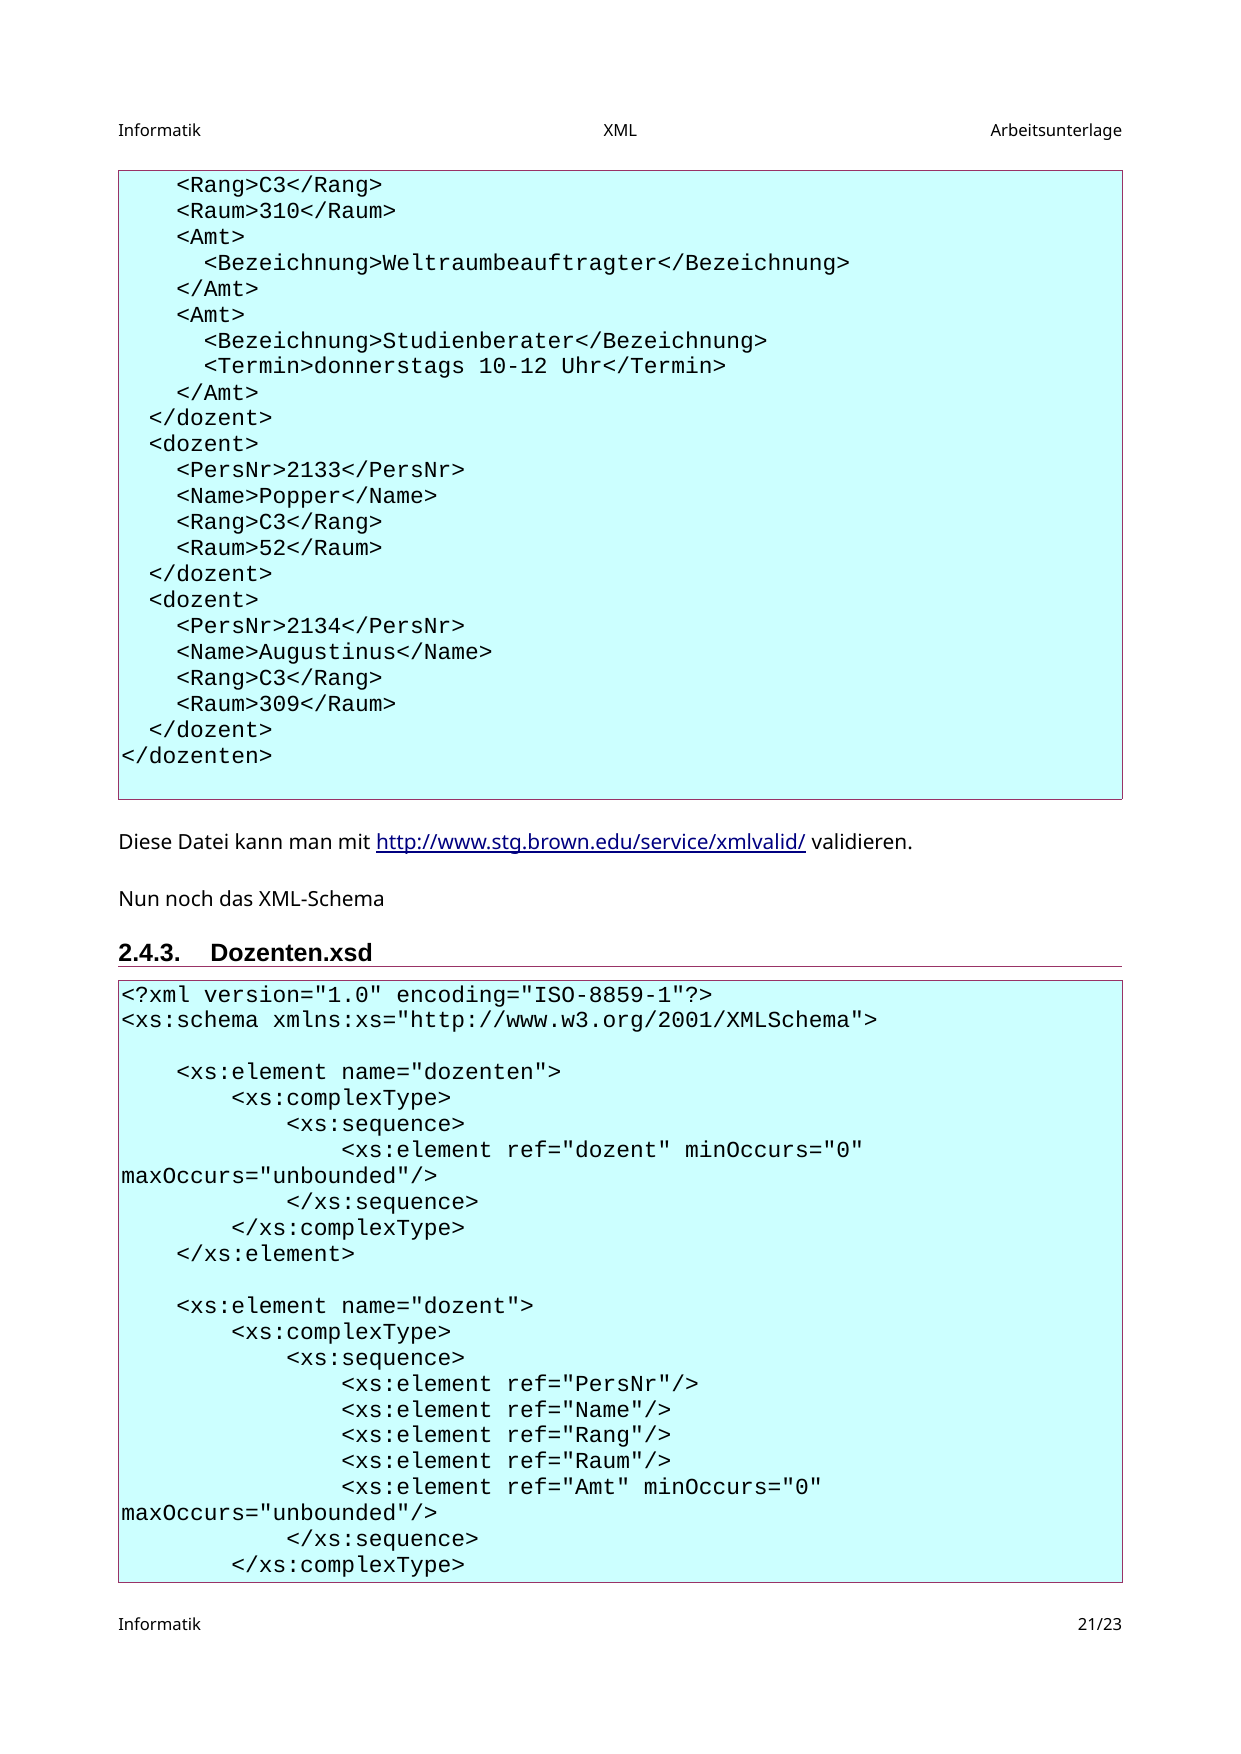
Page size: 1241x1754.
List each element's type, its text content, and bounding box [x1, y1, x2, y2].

text <?xml version="1.0" encoding="ISO-8859-1"?> [119, 981, 1122, 1006]
text <xs:element name="dozent"> [119, 1291, 1122, 1317]
text <Amt> [119, 300, 1122, 326]
text <xs:sequence> [119, 1343, 1122, 1369]
text Diese Datei kann man mit http://www.stg.brown.edu/service/xmlvalid/ validieren. [118, 827, 1122, 856]
text </Amt> [119, 378, 1122, 404]
text <dozent> [119, 585, 1122, 611]
text <xs:element name="dozenten"> [119, 1058, 1122, 1084]
text <Termin>donnerstags 10-12 Uhr</Termin> [119, 352, 1122, 378]
text <Name>Popper</Name> [119, 482, 1122, 507]
text <Bezeichnung>Weltraumbeauftragter</Bezeichnung> [119, 248, 1122, 274]
text <Raum>309</Raum> [119, 689, 1122, 715]
text </xs:complexType> [119, 1213, 1122, 1239]
text <xs:element ref="Name"/> [119, 1395, 1122, 1421]
text </Amt> [119, 274, 1122, 300]
text <xs:complexType> [119, 1317, 1122, 1343]
text <xs:element ref="Raum"/> [119, 1447, 1122, 1473]
text <xs:element ref="Rang"/> [119, 1421, 1122, 1447]
text <Raum>310</Raum> [119, 196, 1122, 222]
text <Rang>C3</Rang> [119, 171, 1122, 196]
text <xs:sequence> [119, 1109, 1122, 1136]
text <xs:element ref="Amt" minOccurs="0" maxOccurs="unbounded"/> [119, 1473, 1122, 1524]
text <dozent> [119, 430, 1122, 456]
text </xs:sequence> [119, 1187, 1122, 1213]
text <xs:element ref="dozent" minOccurs="0" maxOccurs="unbounded"/> [119, 1136, 1122, 1187]
text </dozenten> [119, 741, 1122, 767]
text </xs:sequence> [119, 1524, 1122, 1551]
text <Amt> [119, 222, 1122, 248]
text </xs:element> [119, 1239, 1122, 1265]
text Nun noch das XML-Schema [118, 884, 1122, 913]
text <Raum>52</Raum> [119, 533, 1122, 559]
text <Rang>C3</Rang> [119, 663, 1122, 689]
text <xs:schema xmlns:xs="http://www.w3.org/2001/XMLSchema"> [119, 1006, 1122, 1032]
text <PersNr>2133</PersNr> [119, 456, 1122, 482]
text </dozent> [119, 404, 1122, 430]
text </dozent> [119, 559, 1122, 585]
text </xs:complexType> [119, 1551, 1122, 1582]
text <xs:complexType> [119, 1084, 1122, 1109]
subtitle Dozenten.xsd [118, 938, 1122, 966]
text <Name>Augustinus</Name> [119, 637, 1122, 663]
text <PersNr>2134</PersNr> [119, 611, 1122, 637]
text </dozent> [119, 715, 1122, 741]
text <xs:element ref="PersNr"/> [119, 1369, 1122, 1395]
text <Rang>C3</Rang> [119, 507, 1122, 533]
text <Bezeichnung>Studienberater</Bezeichnung> [119, 326, 1122, 352]
